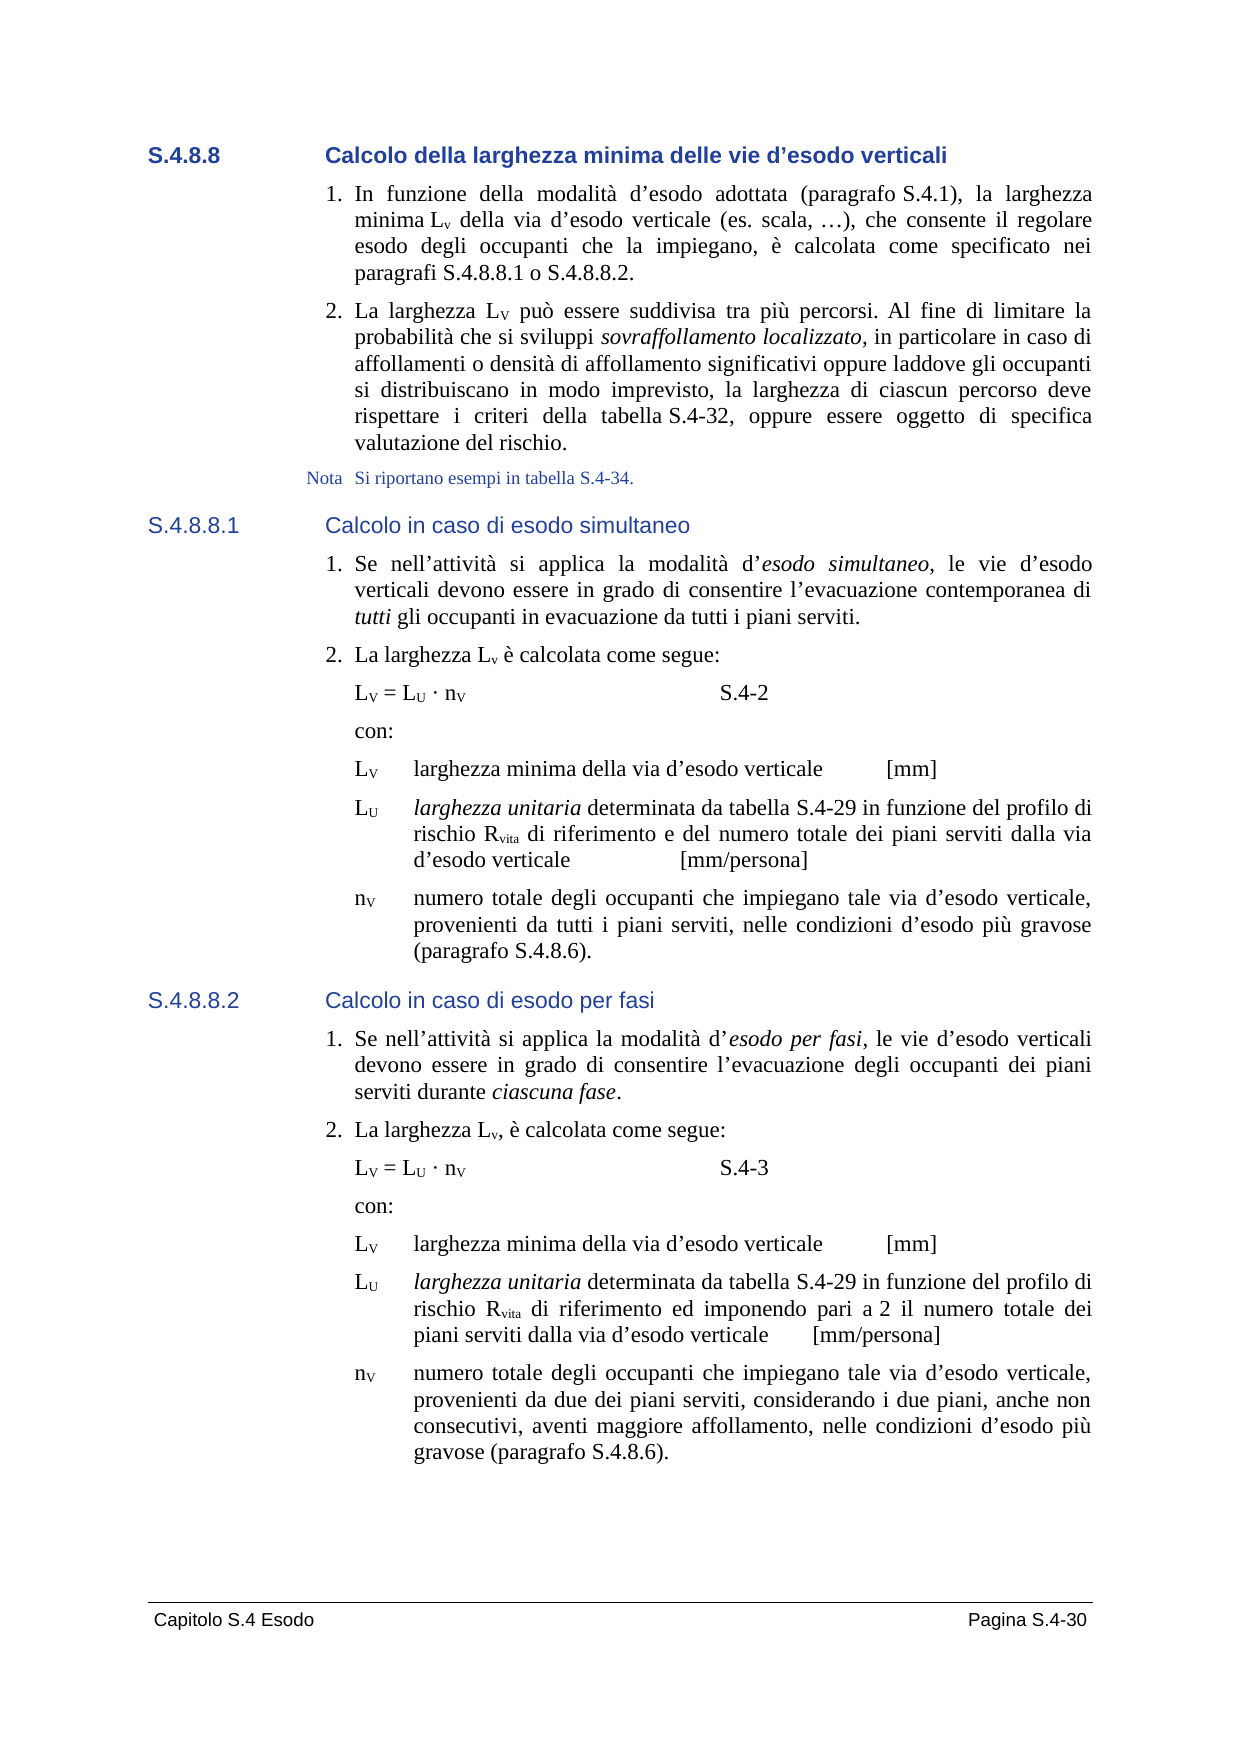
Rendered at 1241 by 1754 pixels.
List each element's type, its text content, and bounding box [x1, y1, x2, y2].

text nV numero totale degli occupanti che impiegano tale via d’esodo verticale, provenienti da tutti i piani serviti, nelle condizioni d’esodo più gravose (paragrafo S.4.8.6). [354, 884, 1093, 963]
text nV numero totale degli occupanti che impiegano tale via d’esodo verticale, provenienti da due dei piani serviti, considerando i due piani, anche non consecutivi, aventi maggiore affollamento, nelle condizioni d’esodo più gravose (paragrafo S.4.8.6). [354, 1359, 1093, 1465]
list In funzione della modalità d’esodo adottata (paragrafo S.4.1), la larghezza minima Lv della via d’esodo verticale (es. scala, …), che consente il regolare esodo degli occupanti che la impiegano, è calcolata come specificato nei paragrafi S.4.8.8.1 o S.4.8.8.2. [342, 180, 1093, 285]
text LV larghezza minima della via d’esodo verticale [mm] [354, 1230, 1093, 1257]
list La larghezza Lv è calcolata come segue: [342, 641, 1093, 667]
text LU larghezza unitaria determinata da tabella S.4-29 in funzione del profilo di rischio Rvita di riferimento e del numero totale dei piani serviti dalla via d’esodo verticale [mm/persona] [354, 793, 1093, 873]
text con: [354, 1192, 1093, 1218]
list La larghezza LV può essere suddivisa tra più percorsi. Al fine di limitare la probabilità che si sviluppi sovraffollamento localizzato, in particolare in caso di affollamenti o densità di affollamento significativi oppure laddove gli occupanti si distribuiscano in modo imprevisto, la larghezza di ciascun percorso deve rispettare i criteri della tabella S.4-32, oppure essere oggetto di specifica valutazione del rischio. [342, 297, 1093, 455]
list La larghezza Lv, è calcolata come segue: [342, 1116, 1093, 1142]
text LV larghezza minima della via d’esodo verticale [mm] [354, 755, 1093, 782]
text LV = LU · nV S.4-2 [354, 679, 1093, 706]
text con: [354, 717, 1093, 744]
subtitle Calcolo in caso di esodo simultaneo [148, 512, 1093, 538]
list Si riportano esempi in tabella S.4-34. [342, 467, 1093, 488]
text LU larghezza unitaria determinata da tabella S.4-29 in funzione del profilo di rischio Rvita di riferimento ed imponendo pari a 2 il numero totale dei piani serviti dalla via d’esodo verticale [mm/persona] [354, 1268, 1093, 1347]
list Se nell’attività si applica la modalità d’esodo simultaneo, le vie d’esodo verticali devono essere in grado di consentire l’evacuazione contemporanea di tutti gli occupanti in evacuazione da tutti i piani serviti. [342, 550, 1093, 629]
subtitle Calcolo in caso di esodo per fasi [148, 987, 1093, 1013]
subtitle Calcolo della larghezza minima delle vie d’esodo verticali [148, 142, 1093, 168]
text LV = LU · nV S.4-3 [354, 1154, 1093, 1180]
list Se nell’attività si applica la modalità d’esodo per fasi, le vie d’esodo verticali devono essere in grado di consentire l’evacuazione degli occupanti dei piani serviti durante ciascuna fase. [342, 1025, 1093, 1104]
